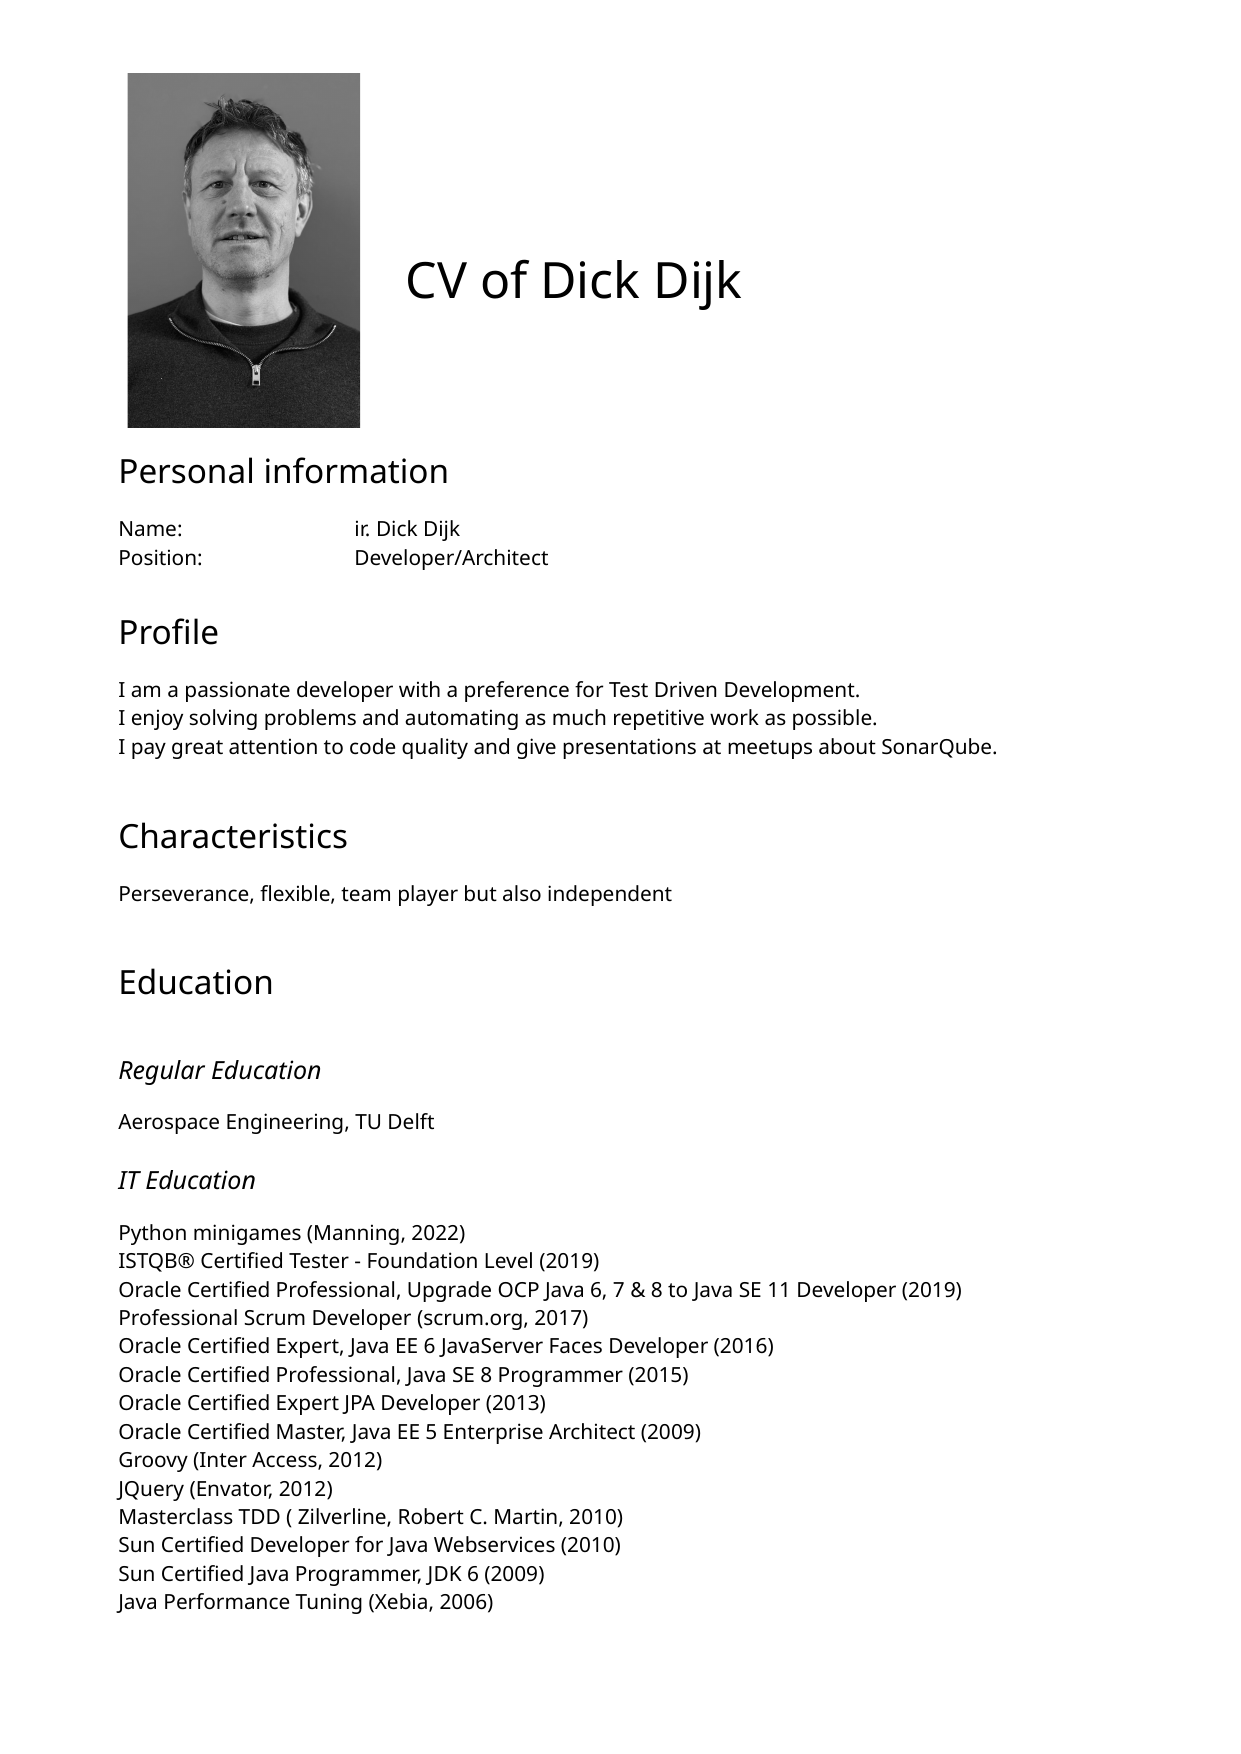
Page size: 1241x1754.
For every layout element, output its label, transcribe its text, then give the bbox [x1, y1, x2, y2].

text I am a passionate developer with a preference for Test Driven Development. I enjoy solving problems and automating as much repetitive work as possible. I pay great attention to code quality and give presentations at meetups about SonarQube. [118, 675, 1122, 760]
table_cell Masterclass TDD ( Zilverline, Robert C. Martin, 2010) [118, 1502, 1122, 1531]
text Education [118, 959, 1122, 1004]
table_cell Oracle Certified Expert JPA Developer (2013) [118, 1389, 1122, 1417]
table_header Name: [118, 514, 354, 543]
table_cell Developer/Architect [354, 543, 945, 571]
table_cell Oracle Certified Expert, Java EE 6 JavaServer Faces Developer (2016) [118, 1332, 1122, 1360]
table_cell JQuery (Envator, 2012) [118, 1474, 1122, 1502]
text Profile [118, 609, 1122, 654]
picture [127, 73, 361, 428]
text Regular Education [118, 1052, 1122, 1087]
table_cell Java Performance Tuning (Xebia, 2006) [118, 1588, 1122, 1616]
table_header ir. Dick Dijk [354, 514, 945, 543]
table_cell Oracle Certified Professional, Java SE 8 Programmer (2015) [118, 1360, 1122, 1388]
table_cell Sun Certified Java Programmer, JDK 6 (2009) [118, 1559, 1122, 1587]
text Perseverance, flexible, team player but also independent [118, 879, 1122, 907]
table_cell Position: [118, 543, 354, 571]
text Characteristics [118, 812, 1122, 858]
table_cell Sun Certified Developer for Java Webservices (2010) [118, 1531, 1122, 1559]
table_header Python minigames (Manning, 2022) [118, 1218, 1122, 1246]
table_header Aerospace Engineering, TU Delft [118, 1108, 1004, 1136]
table_cell Professional Scrum Developer (scrum.org, 2017) [118, 1303, 1122, 1332]
table_cell Groovy (Inter Access, 2012) [118, 1445, 1122, 1474]
table_cell Oracle Certified Master, Java EE 5 Enterprise Architect (2009) [118, 1417, 1122, 1445]
table_cell ISTQB® Certified Tester - Foundation Level (2019) [118, 1246, 1122, 1275]
table_cell Oracle Certified Professional, Upgrade OCP Java 6, 7 & 8 to Java SE 11 Developer (2019) [118, 1275, 1122, 1303]
text Personal information [118, 448, 1122, 493]
text IT Education [118, 1163, 1122, 1197]
